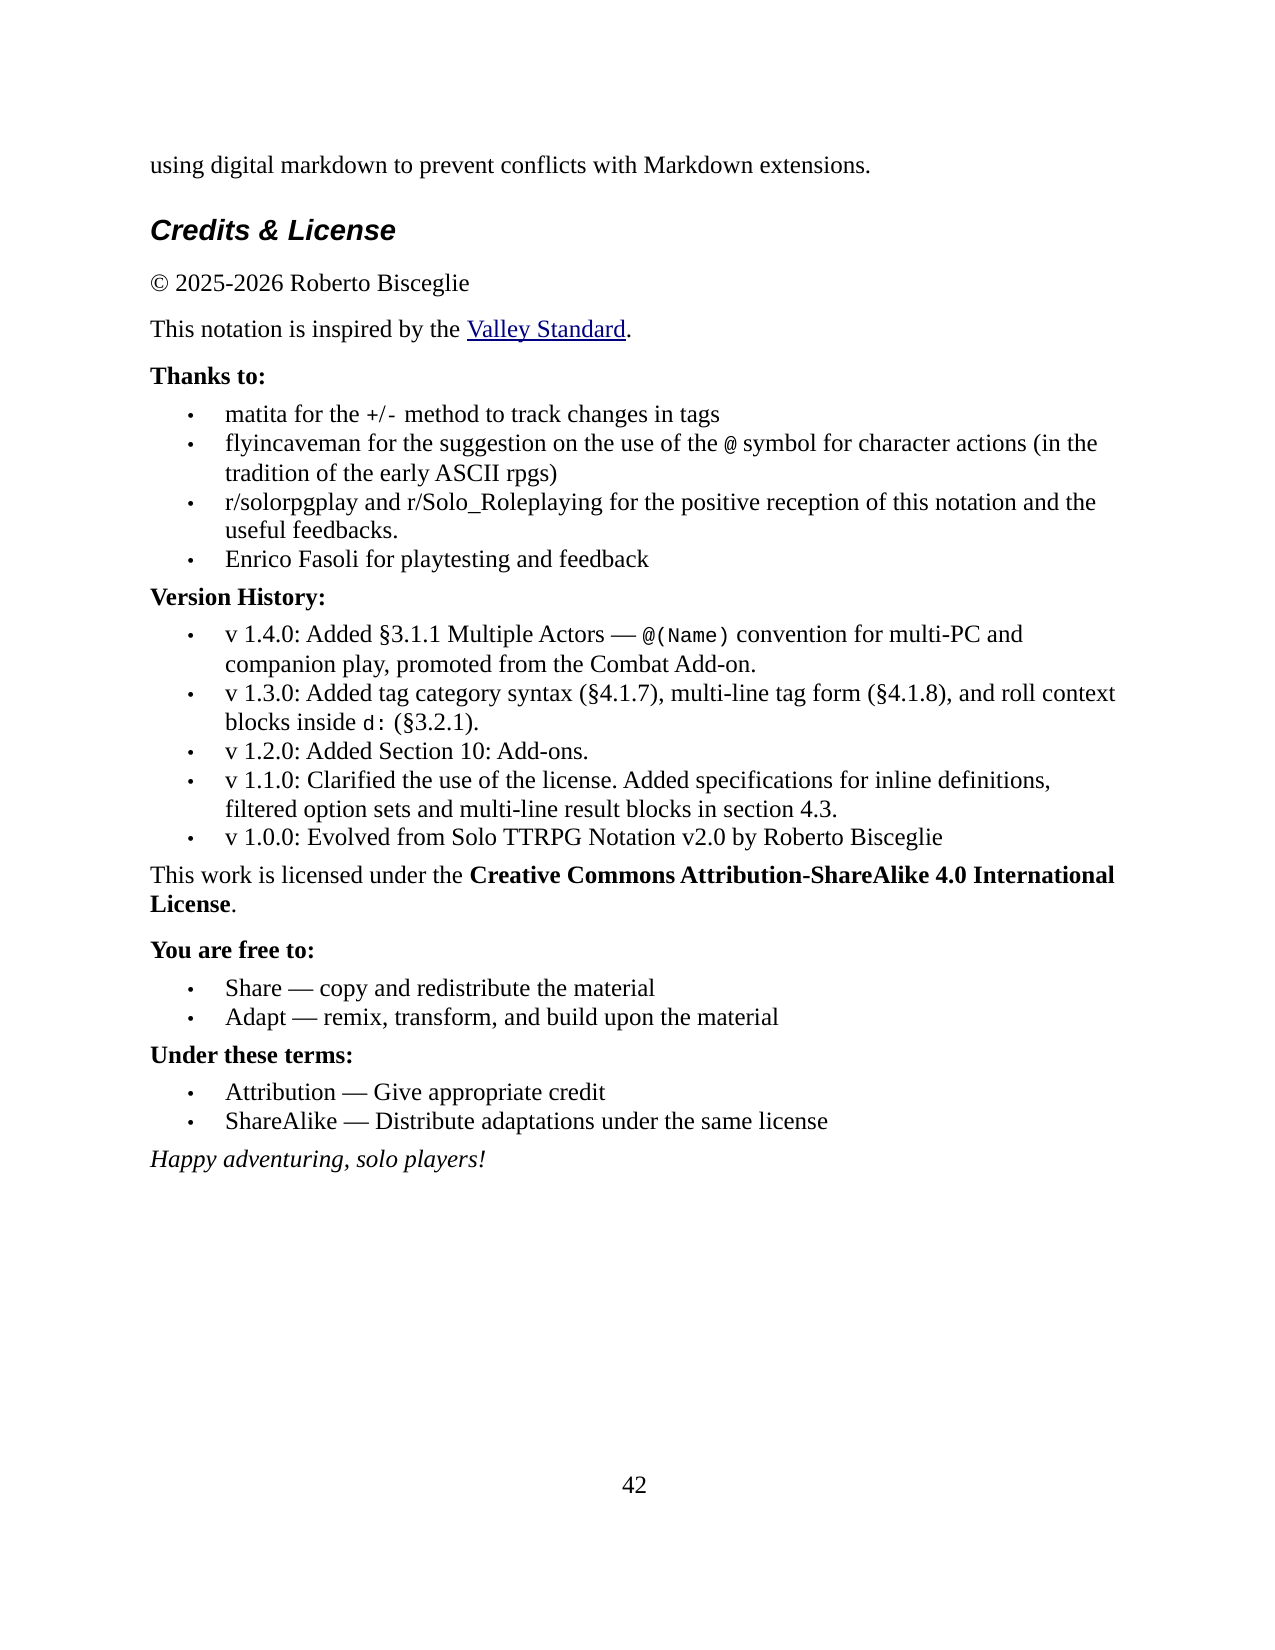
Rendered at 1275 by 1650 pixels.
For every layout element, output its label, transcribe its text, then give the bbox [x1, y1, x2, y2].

subtitle Credits & License [150, 213, 1125, 246]
list Attribution — Give appropriate credit [187, 1077, 1125, 1106]
list v 1.3.0: Added tag category syntax (§4.1.7), multi-line tag form (§4.1.8), and roll context blocks inside d: (§3.2.1). [187, 678, 1125, 736]
list r/solorpgplay and r/Solo_Roleplaying for the positive reception of this notation and the useful feedbacks. [187, 487, 1125, 544]
text © 2025-2026 Roberto Bisceglie [150, 268, 1125, 296]
text Thanks to: [150, 361, 1125, 390]
list Adapt — remix, transform, and build upon the material [187, 1002, 1125, 1031]
list matita for the +/- method to track changes in tags [187, 399, 1125, 428]
list v 1.1.0: Clarified the use of the license. Added specifications for inline definitions, filtered option sets and multi-line result blocks in section 4.3. [187, 765, 1125, 822]
text Version History: [150, 582, 1125, 611]
list Enrico Fasoli for playtesting and feedback [187, 544, 1125, 573]
text using digital markdown to prevent conflicts with Markdown extensions. [150, 150, 1125, 179]
text This work is licensed under the Creative Commons Attribution-ShareAlike 4.0 International License. [150, 860, 1125, 918]
text Under these terms: [150, 1040, 1125, 1068]
text This notation is inspired by the Valley Standard. [150, 314, 1125, 343]
list v 1.0.0: Evolved from Solo TTRPG Notation v2.0 by Roberto Bisceglie [187, 822, 1125, 851]
list Share — copy and redistribute the material [187, 973, 1125, 1002]
list v 1.4.0: Added §3.1.1 Multiple Actors — @(Name) convention for multi-PC and companion play, promoted from the Combat Add-on. [187, 619, 1125, 678]
list flyincaveman for the suggestion on the use of the @ symbol for character actions (in the tradition of the early ASCII rpgs) [187, 428, 1125, 487]
list ShareAlike — Distribute adaptations under the same license [187, 1106, 1125, 1135]
list v 1.2.0: Added Section 10: Add-ons. [187, 736, 1125, 765]
text You are free to: [150, 936, 1125, 964]
text Happy adventuring, solo players! [150, 1144, 1125, 1173]
